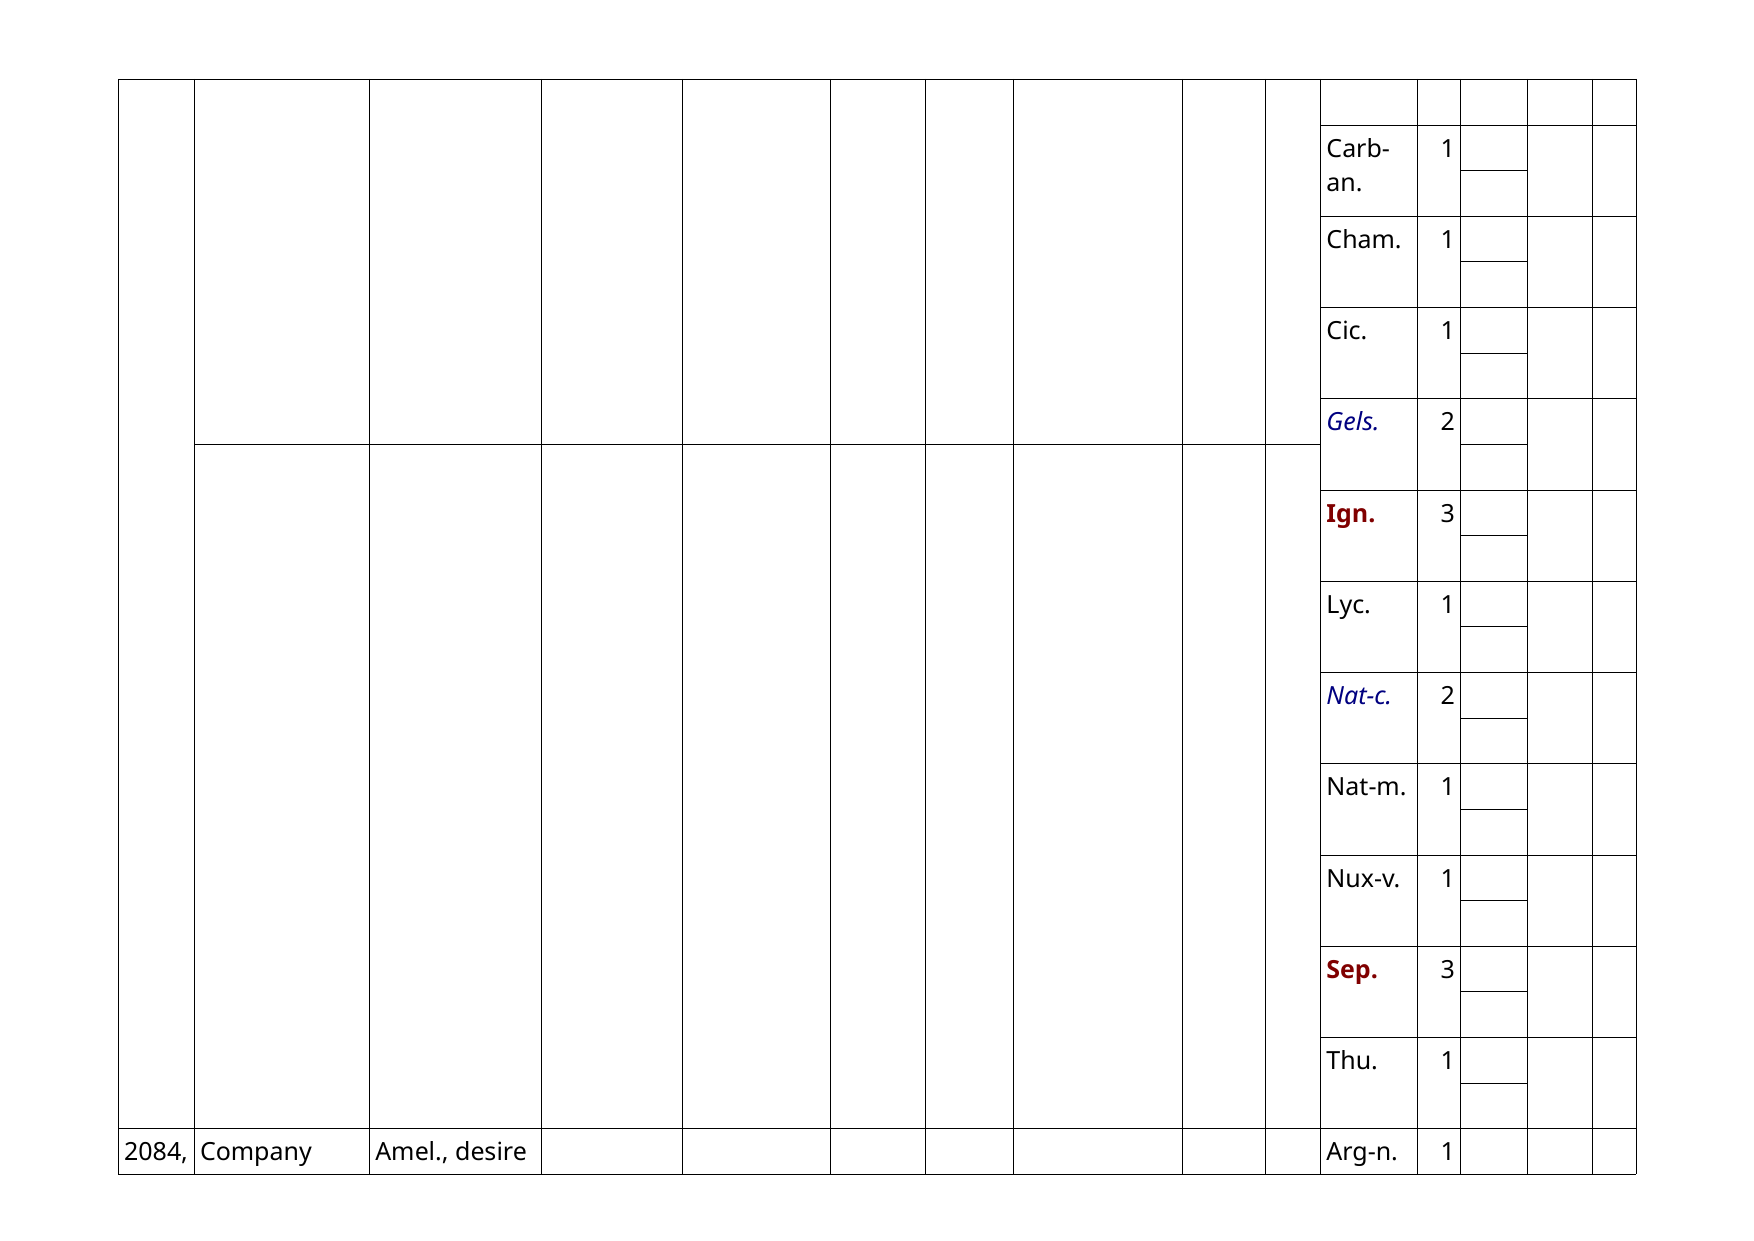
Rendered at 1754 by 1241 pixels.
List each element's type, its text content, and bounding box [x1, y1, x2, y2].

table_cell 2 [1418, 399, 1460, 489]
table_cell 1 [1418, 1129, 1460, 1174]
table_cell [831, 80, 925, 444]
table_cell [1461, 445, 1527, 489]
table_cell [1461, 1084, 1527, 1128]
table_cell [1461, 582, 1527, 626]
table_cell [1461, 262, 1527, 307]
table_cell [1461, 536, 1527, 581]
table_cell [1461, 491, 1527, 535]
table_cell [1266, 1129, 1320, 1174]
table_cell Cham. [1321, 217, 1417, 307]
table_cell Nux-v. [1321, 856, 1417, 946]
table_cell Sep. [1321, 947, 1417, 1037]
table_cell [1593, 126, 1636, 216]
table_cell [831, 1129, 925, 1174]
table_cell [1593, 947, 1636, 1037]
table_cell [1593, 399, 1636, 489]
table_cell [1528, 764, 1592, 854]
table_cell [1528, 856, 1592, 946]
table_cell [926, 80, 1013, 444]
table_cell [1593, 308, 1636, 398]
table_cell [1014, 80, 1182, 444]
table_cell [1461, 992, 1527, 1037]
table_cell [1014, 445, 1182, 1128]
table_cell Gels. [1321, 399, 1417, 489]
table_cell Lyc. [1321, 582, 1417, 672]
table_cell [1461, 126, 1527, 170]
table_cell [1461, 719, 1527, 763]
table_cell [1266, 445, 1320, 1128]
table_cell [1461, 856, 1527, 900]
table_cell [683, 445, 830, 1128]
table_cell [1183, 1129, 1265, 1174]
table_cell [1461, 308, 1527, 353]
table_cell [1321, 80, 1417, 124]
table_cell 1 [1418, 856, 1460, 946]
table_cell [1528, 673, 1592, 763]
table_cell [1461, 171, 1527, 216]
table_cell [1528, 80, 1592, 124]
table_cell [1593, 1038, 1636, 1128]
table_cell [1461, 764, 1527, 809]
table_cell [1528, 308, 1592, 398]
table_cell [542, 80, 682, 444]
table_cell [683, 1129, 830, 1174]
table_cell 2084, [119, 1129, 194, 1174]
table_cell [1461, 399, 1527, 444]
table_cell [831, 445, 925, 1128]
table_cell Cic. [1321, 308, 1417, 398]
table_cell [370, 445, 541, 1128]
table_cell 1 [1418, 582, 1460, 672]
table_cell [195, 80, 369, 444]
table_cell [1593, 217, 1636, 307]
table_cell [926, 445, 1013, 1128]
table_cell [1461, 80, 1527, 124]
table_cell 1 [1418, 126, 1460, 216]
table_cell [542, 1129, 682, 1174]
table_cell [1593, 673, 1636, 763]
table_cell Nat-m. [1321, 764, 1417, 854]
table_cell [1528, 1038, 1592, 1128]
table_cell [370, 80, 541, 444]
table_cell [1183, 445, 1265, 1128]
table_cell Company [195, 1129, 369, 1174]
table_cell Arg-n. [1321, 1129, 1417, 1174]
table_cell [1266, 80, 1320, 444]
table_cell [1183, 80, 1265, 444]
table_cell [542, 445, 682, 1128]
table_cell [1461, 217, 1527, 261]
table_cell [1593, 491, 1636, 581]
table_cell [683, 80, 830, 444]
table_cell [1528, 947, 1592, 1037]
table_cell [1528, 217, 1592, 307]
table_cell 1 [1418, 764, 1460, 854]
table_cell [1593, 764, 1636, 854]
table_cell [1418, 80, 1460, 124]
table_cell [1593, 1129, 1636, 1174]
table_cell [1461, 627, 1527, 672]
table_cell 1 [1418, 217, 1460, 307]
table_cell [1461, 901, 1527, 946]
table_cell [1528, 1129, 1592, 1174]
table_cell [1528, 399, 1592, 489]
table_cell 2 [1418, 673, 1460, 763]
table_cell Carb-an. [1321, 126, 1417, 216]
table_cell [1593, 856, 1636, 946]
table_cell Thu. [1321, 1038, 1417, 1128]
table_cell [1528, 126, 1592, 216]
table_cell [926, 1129, 1013, 1174]
table_cell Amel., desire [370, 1129, 541, 1174]
table_cell [1461, 1129, 1527, 1174]
table_cell 1 [1418, 1038, 1460, 1128]
table_cell [1461, 810, 1527, 854]
table_cell Nat-c. [1321, 673, 1417, 763]
table_cell [195, 445, 369, 1128]
table_cell [1014, 1129, 1182, 1174]
table_cell 3 [1418, 947, 1460, 1037]
table_cell [119, 80, 194, 1128]
table_cell Ign. [1321, 491, 1417, 581]
table_cell 3 [1418, 491, 1460, 581]
table_cell [1461, 354, 1527, 398]
table_cell [1461, 673, 1527, 718]
table_cell 1 [1418, 308, 1460, 398]
table_cell [1461, 1038, 1527, 1083]
table_cell [1461, 947, 1527, 991]
table_cell [1528, 491, 1592, 581]
table_cell [1593, 80, 1636, 124]
table_cell [1528, 582, 1592, 672]
table_cell [1593, 582, 1636, 672]
